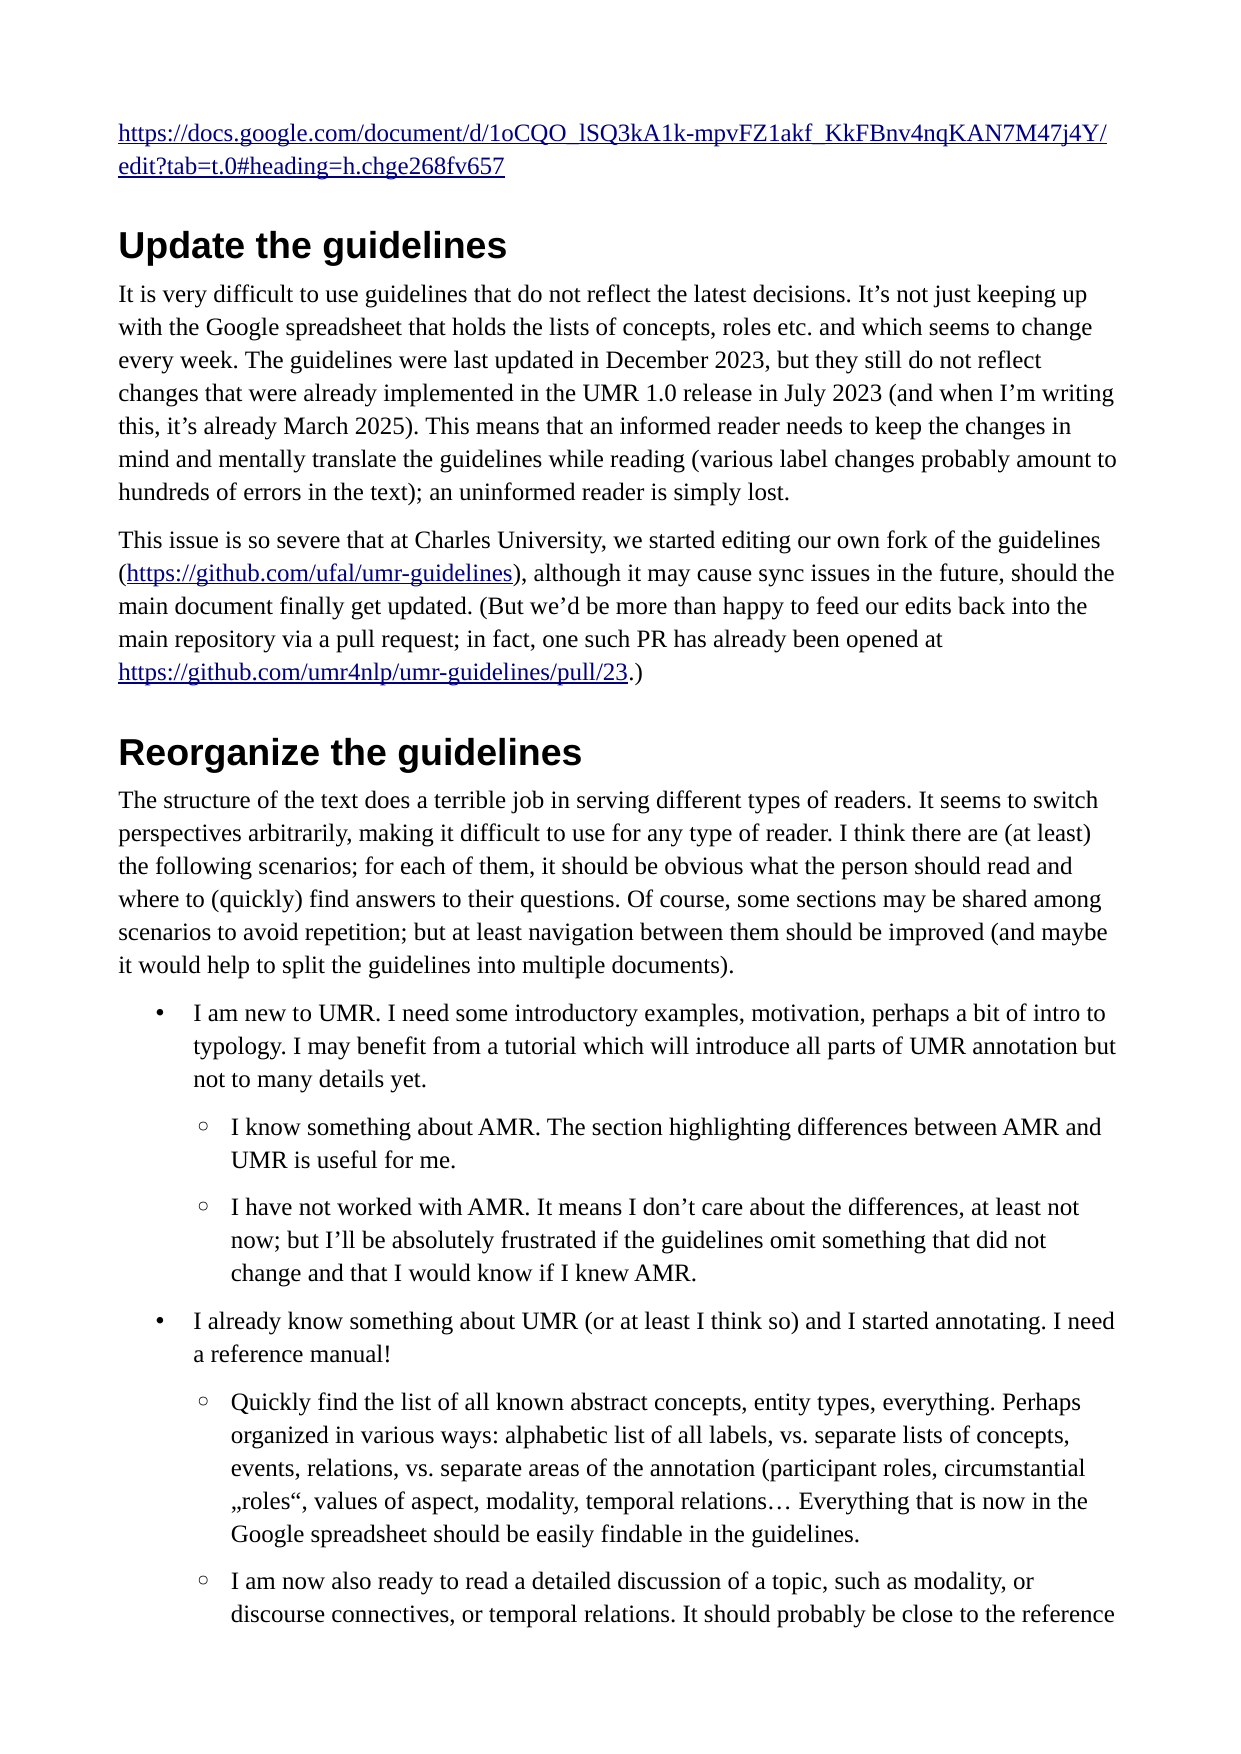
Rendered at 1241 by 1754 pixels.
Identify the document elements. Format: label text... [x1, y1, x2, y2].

list I am new to UMR. I need some introductory examples, motivation, perhaps a bit of intro to typology. I may benefit from a tutorial which will introduce all parts of UMR annotation but not to many details yet. [156, 998, 1122, 1093]
list I have not worked with AMR. It means I don’t care about the differences, at least not now; but I’ll be absolutely frustrated if the guidelines omit something that did not change and that I would know if I knew AMR. [193, 1192, 1122, 1287]
list I know something about AMR. The section highlighting differences between AMR and UMR is useful for me. [193, 1112, 1122, 1173]
subtitle Reorganize the guidelines [118, 730, 1122, 773]
subtitle Update the guidelines [118, 224, 1122, 267]
text This issue is so severe that at Charles University, we started editing our own fork of the guidelines (https://github.com/ufal/umr-guidelines), although it may cause sync issues in the future, should the main document finally get updated. (But we’d be more than happy to feed our edits back into the main repository via a pull request; in fact, one such PR has already been opened at https://github.com/umr4nlp/umr-guidelines/pull/23.) [118, 525, 1122, 686]
list Quickly find the list of all known abstract concepts, entity types, everything. Perhaps organized in various ways: alphabetic list of all labels, vs. separate lists of concepts, events, relations, vs. separate areas of the annotation (participant roles, circumstantial „roles“, values of aspect, modality, temporal relations… Everything that is now in the Google spreadsheet should be easily findable in the guidelines. [193, 1387, 1122, 1547]
text https://docs.google.com/document/d/1oCQO_lSQ3kA1k-mpvFZ1akf_KkFBnv4nqKAN7M47j4Y/edit?tab=t.0#heading=h.chge268fv657 [118, 118, 1122, 180]
text It is very difficult to use guidelines that do not reflect the latest decisions. It’s not just keeping up with the Google spreadsheet that holds the lists of concepts, roles etc. and which seems to change every week. The guidelines were last updated in December 2023, but they still do not reflect changes that were already implemented in the UMR 1.0 release in July 2023 (and when I’m writing this, it’s already March 2025). This means that an informed reader needs to keep the changes in mind and mentally translate the guidelines while reading (various label changes probably amount to hundreds of errors in the text); an uninformed reader is simply lost. [118, 279, 1122, 506]
list I am now also ready to read a detailed discussion of a topic, such as modality, or discourse connectives, or temporal relations. It should probably be close to the reference [193, 1566, 1122, 1628]
list I already know something about UMR (or at least I think so) and I started annotating. I need a reference manual! [156, 1306, 1122, 1368]
text The structure of the text does a terrible job in serving different types of readers. It seems to switch perspectives arbitrarily, making it difficult to use for any type of reader. I think there are (at least) the following scenarios; for each of them, it should be obvious what the person should read and where to (quickly) find answers to their questions. Of course, some sections may be shared among scenarios to avoid repetition; but at least navigation between them should be improved (and maybe it would help to split the guidelines into multiple documents). [118, 785, 1122, 979]
